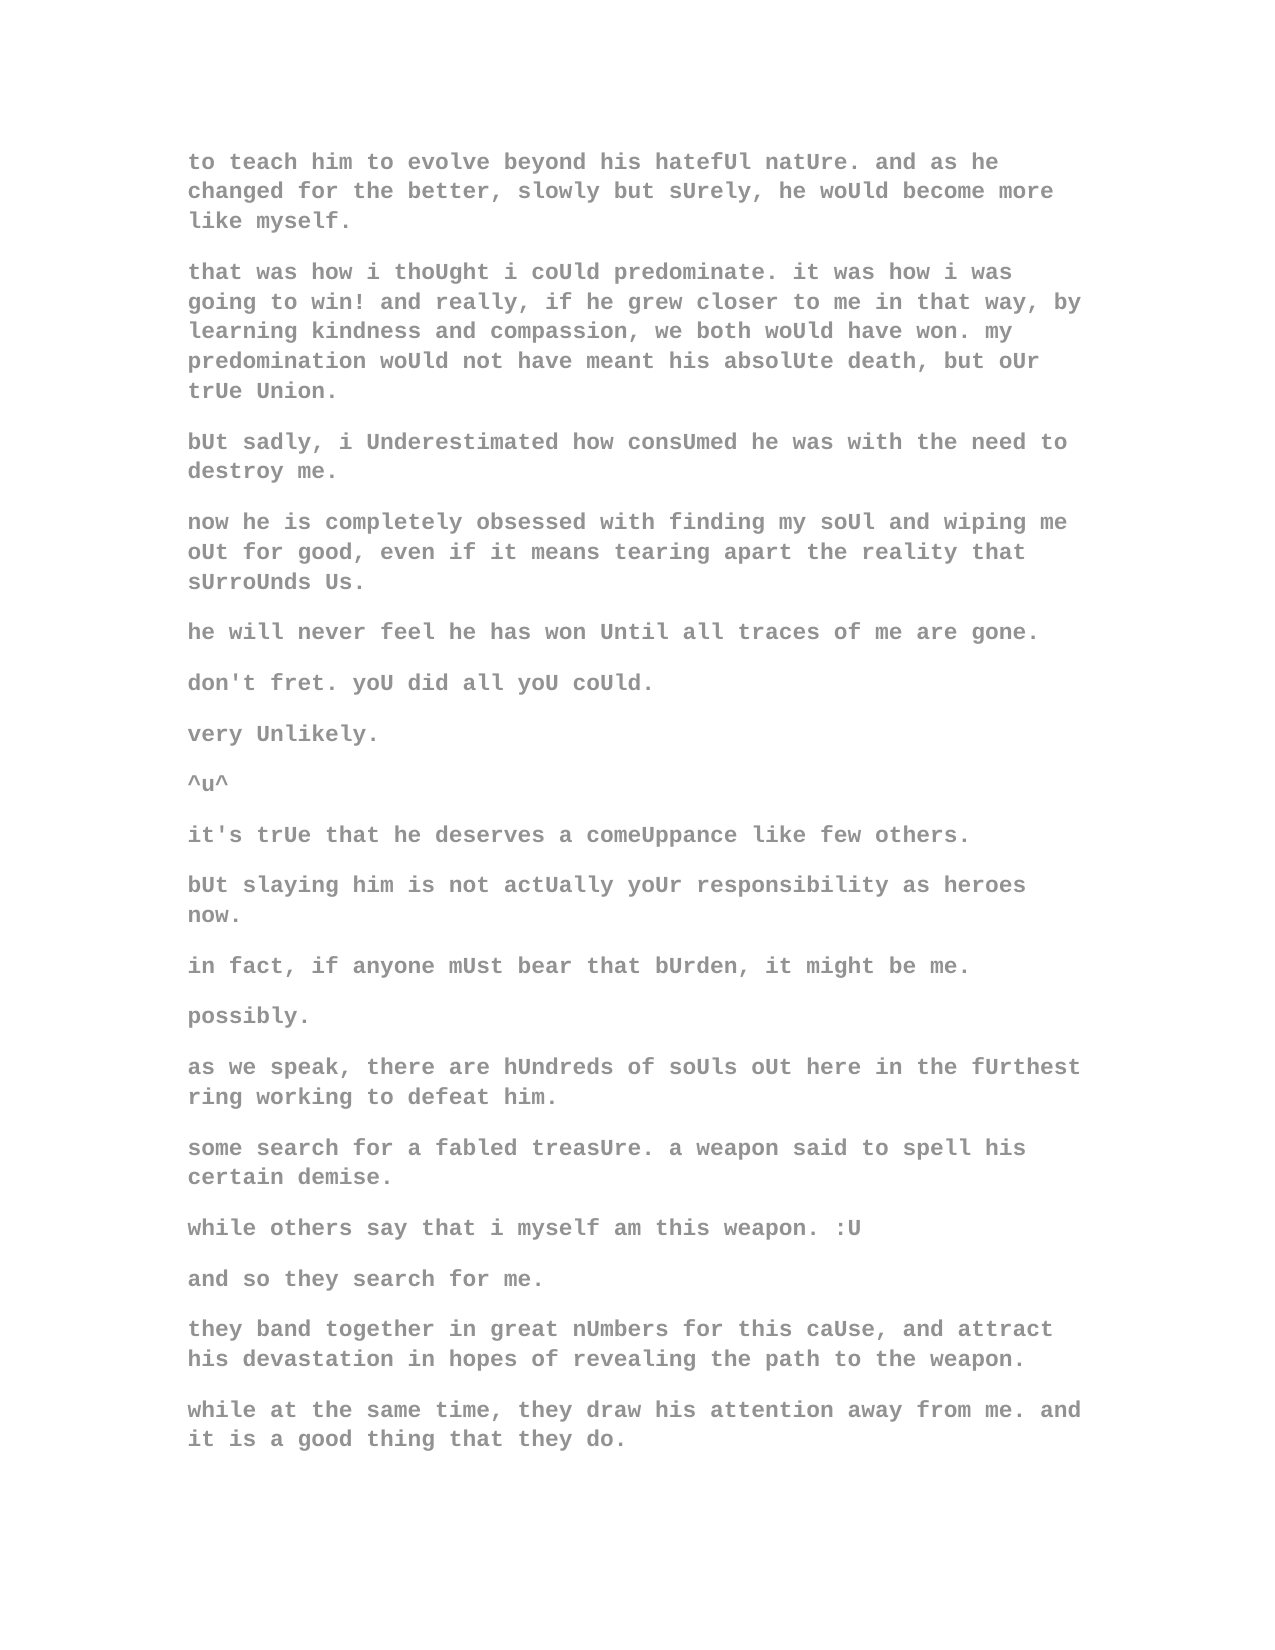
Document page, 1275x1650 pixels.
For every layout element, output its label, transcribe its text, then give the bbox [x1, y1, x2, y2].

text and so they search for me. [187, 1267, 1087, 1293]
text they band together in great nUmbers for this caUse, and attract his devastation in hopes of revealing the path to the weapon. [187, 1317, 1087, 1373]
text he will never feel he has won Until all traces of me are gone. [187, 621, 1087, 647]
text it's trUe that he deserves a comeUppance like few others. [187, 823, 1087, 849]
text don't fret. yoU did all yoU coUld. [187, 671, 1087, 697]
text very Unlikely. [187, 722, 1087, 748]
text in fact, if anyone mUst bear that bUrden, it might be me. [187, 954, 1087, 980]
text now he is completely obsessed with finding my soUl and wiping me oUt for good, even if it means tearing apart the reality that sUrroUnds Us. [187, 510, 1087, 596]
text possibly. [187, 1005, 1087, 1031]
text that was how i thoUght i coUld predominate. it was how i was going to win! and really, if he grew closer to me in that way, by learning kindness and compassion, we both woUld have won. my predomination woUld not have meant his absolUte death, but oUr trUe Union. [187, 260, 1087, 405]
text bUt sadly, i Underestimated how consUmed he was with the need to destroy me. [187, 430, 1087, 486]
text while others say that i myself am this weapon. :U [187, 1216, 1087, 1242]
text some search for a fabled treasUre. a weapon said to spell his certain demise. [187, 1136, 1087, 1192]
text bUt slaying him is not actUally yoUr responsibility as heroes now. [187, 874, 1087, 929]
text to teach him to evolve beyond his hatefUl natUre. and as he changed for the better, slowly but sUrely, he woUld become more like myself. [187, 150, 1087, 236]
text while at the same time, they draw his attention away from me. and it is a good thing that they do. [187, 1398, 1087, 1454]
text ^u^ [187, 772, 1087, 798]
text as we speak, there are hUndreds of soUls oUt here in the fUrthest ring working to defeat him. [187, 1055, 1087, 1111]
